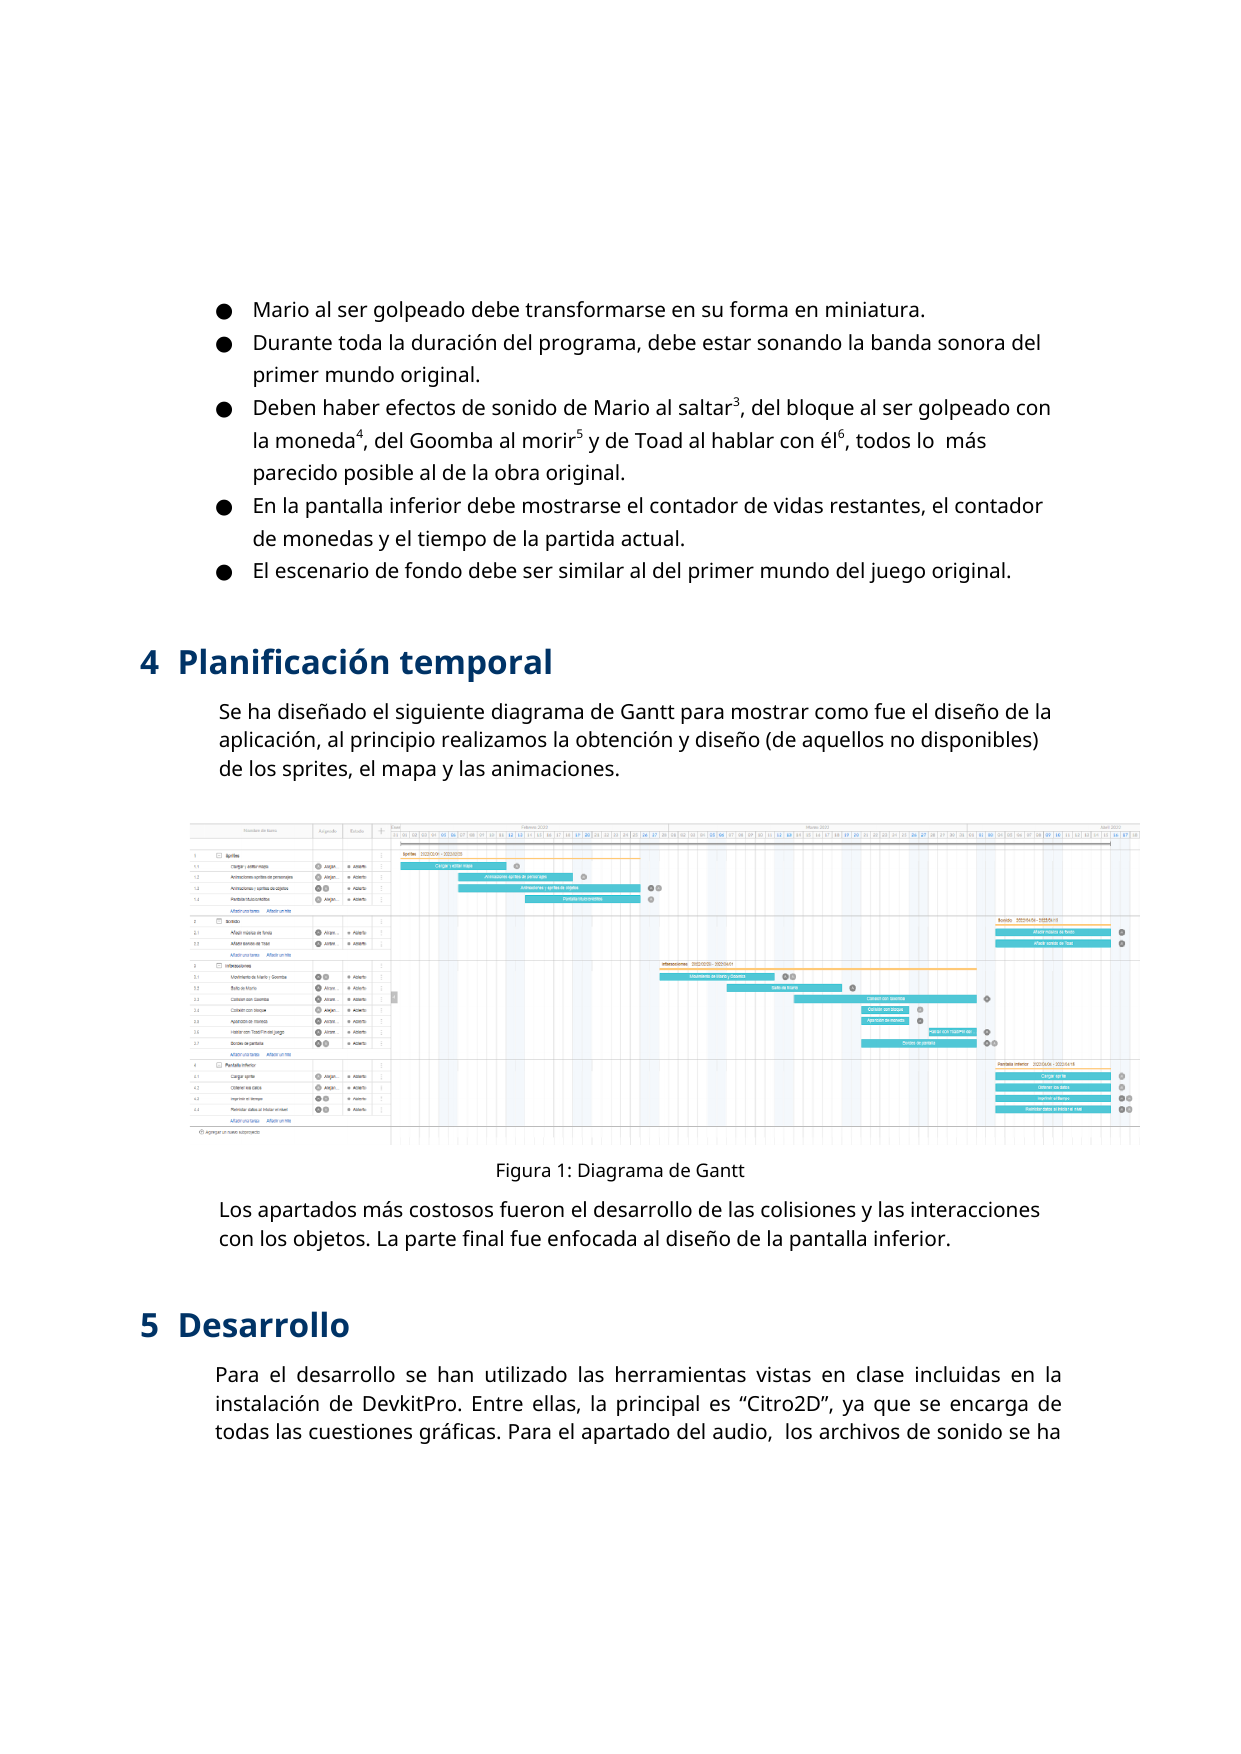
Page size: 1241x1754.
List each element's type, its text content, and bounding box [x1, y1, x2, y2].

subtitle Planificación temporal [140, 639, 1063, 684]
subtitle Desarrollo [140, 1302, 1063, 1348]
list Deben haber efectos de sonido de Mario al saltar3, del bloque al ser golpeado con la moneda4, del Goomba al morir5 y de Toad al hablar con él6, todos lo más parecido posible al de la obra original. [215, 393, 1063, 487]
text Para el desarrollo se han utilizado las herramientas vistas en clase incluidas en la instalación de DevkitPro. Entre ellas, la principal es “Citro2D”, ya que se encarga de todas las cuestiones gráficas. Para el apartado del audio, los archivos de sonido se ha [215, 1360, 1063, 1446]
text Figura 1: Diagrama de Gantt [190, 1157, 1051, 1183]
list En la pantalla inferior debe mostrarse el contador de vidas restantes, el contador de monedas y el tiempo de la partida actual. [215, 491, 1063, 552]
list El escenario de fondo debe ser similar al del primer mundo del juego original. [215, 556, 1063, 585]
text Se ha diseñado el siguiente diagrama de Gantt para mostrar como fue el diseño de la aplicación, al principio realizamos la obtención y diseño (de aquellos no disponibles) de los sprites, el mapa y las animaciones. [218, 697, 1063, 782]
list Durante toda la duración del programa, debe estar sonando la banda sonora del primer mundo original. [215, 328, 1063, 389]
text Los apartados más costosos fueron el desarrollo de las colisiones y las interacciones con los objetos. La parte final fue enfocada al diseño de la pantalla inferior. [218, 1195, 1063, 1252]
list Mario al ser golpeado debe transformarse en su forma en miniatura. [215, 295, 1063, 324]
picture [189, 823, 1140, 1145]
